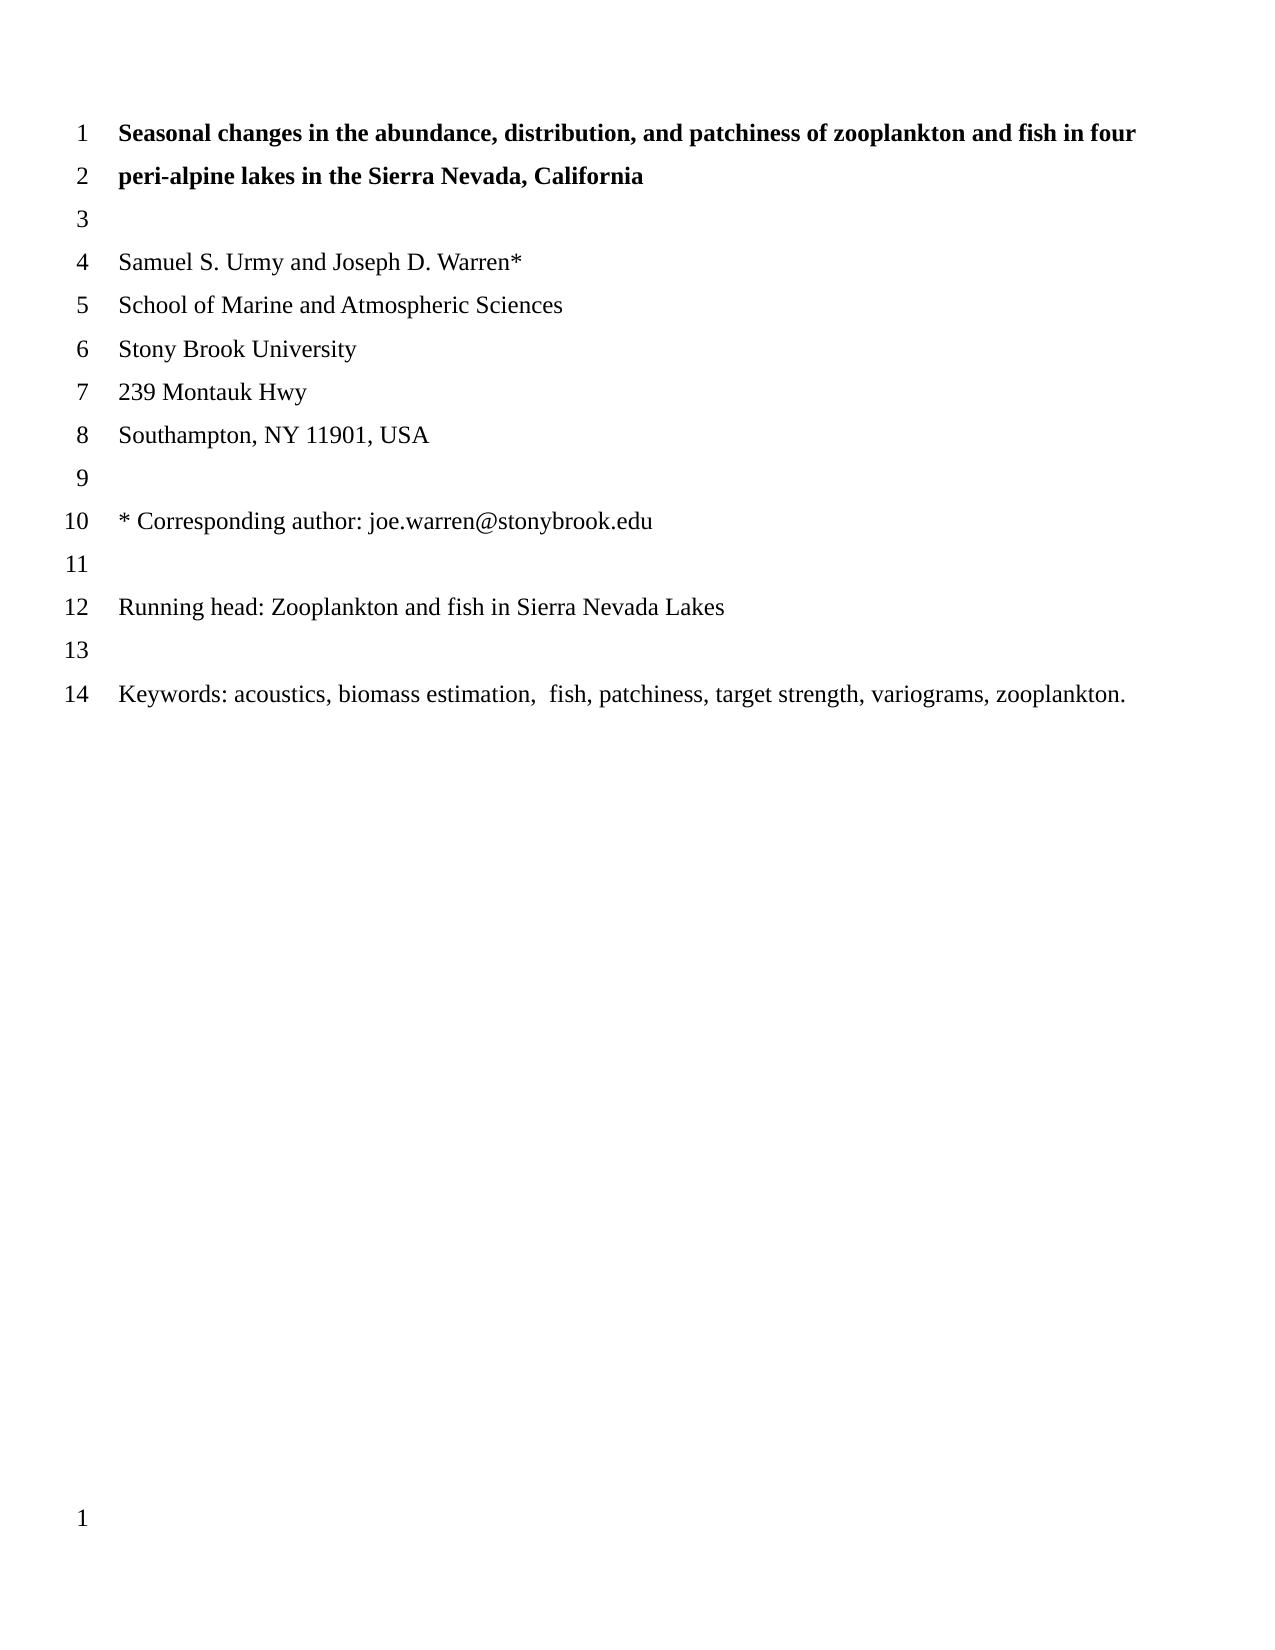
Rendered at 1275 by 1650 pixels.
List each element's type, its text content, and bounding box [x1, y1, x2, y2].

text School of Marine and Atmospheric Sciences [118, 291, 1157, 319]
text Southampton, NY 11901, USA [118, 420, 1157, 449]
text 239 Montauk Hwy [118, 377, 1157, 406]
text * Corresponding author: joe.warren@stonybrook.edu [118, 506, 1157, 535]
text Keywords: acoustics, biomass estimation, fish, patchiness, target strength, variograms, zooplankton. [118, 679, 1157, 707]
text Samuel S. Urmy and Joseph D. Warren* [118, 247, 1157, 276]
text Stony Brook University [118, 334, 1157, 362]
text Running head: Zooplankton and fish in Sierra Nevada Lakes [118, 592, 1157, 621]
text Seasonal changes in the abundance, distribution, and patchiness of zooplankton and fish in four peri-alpine lakes in the Sierra Nevada, California [118, 118, 1157, 190]
